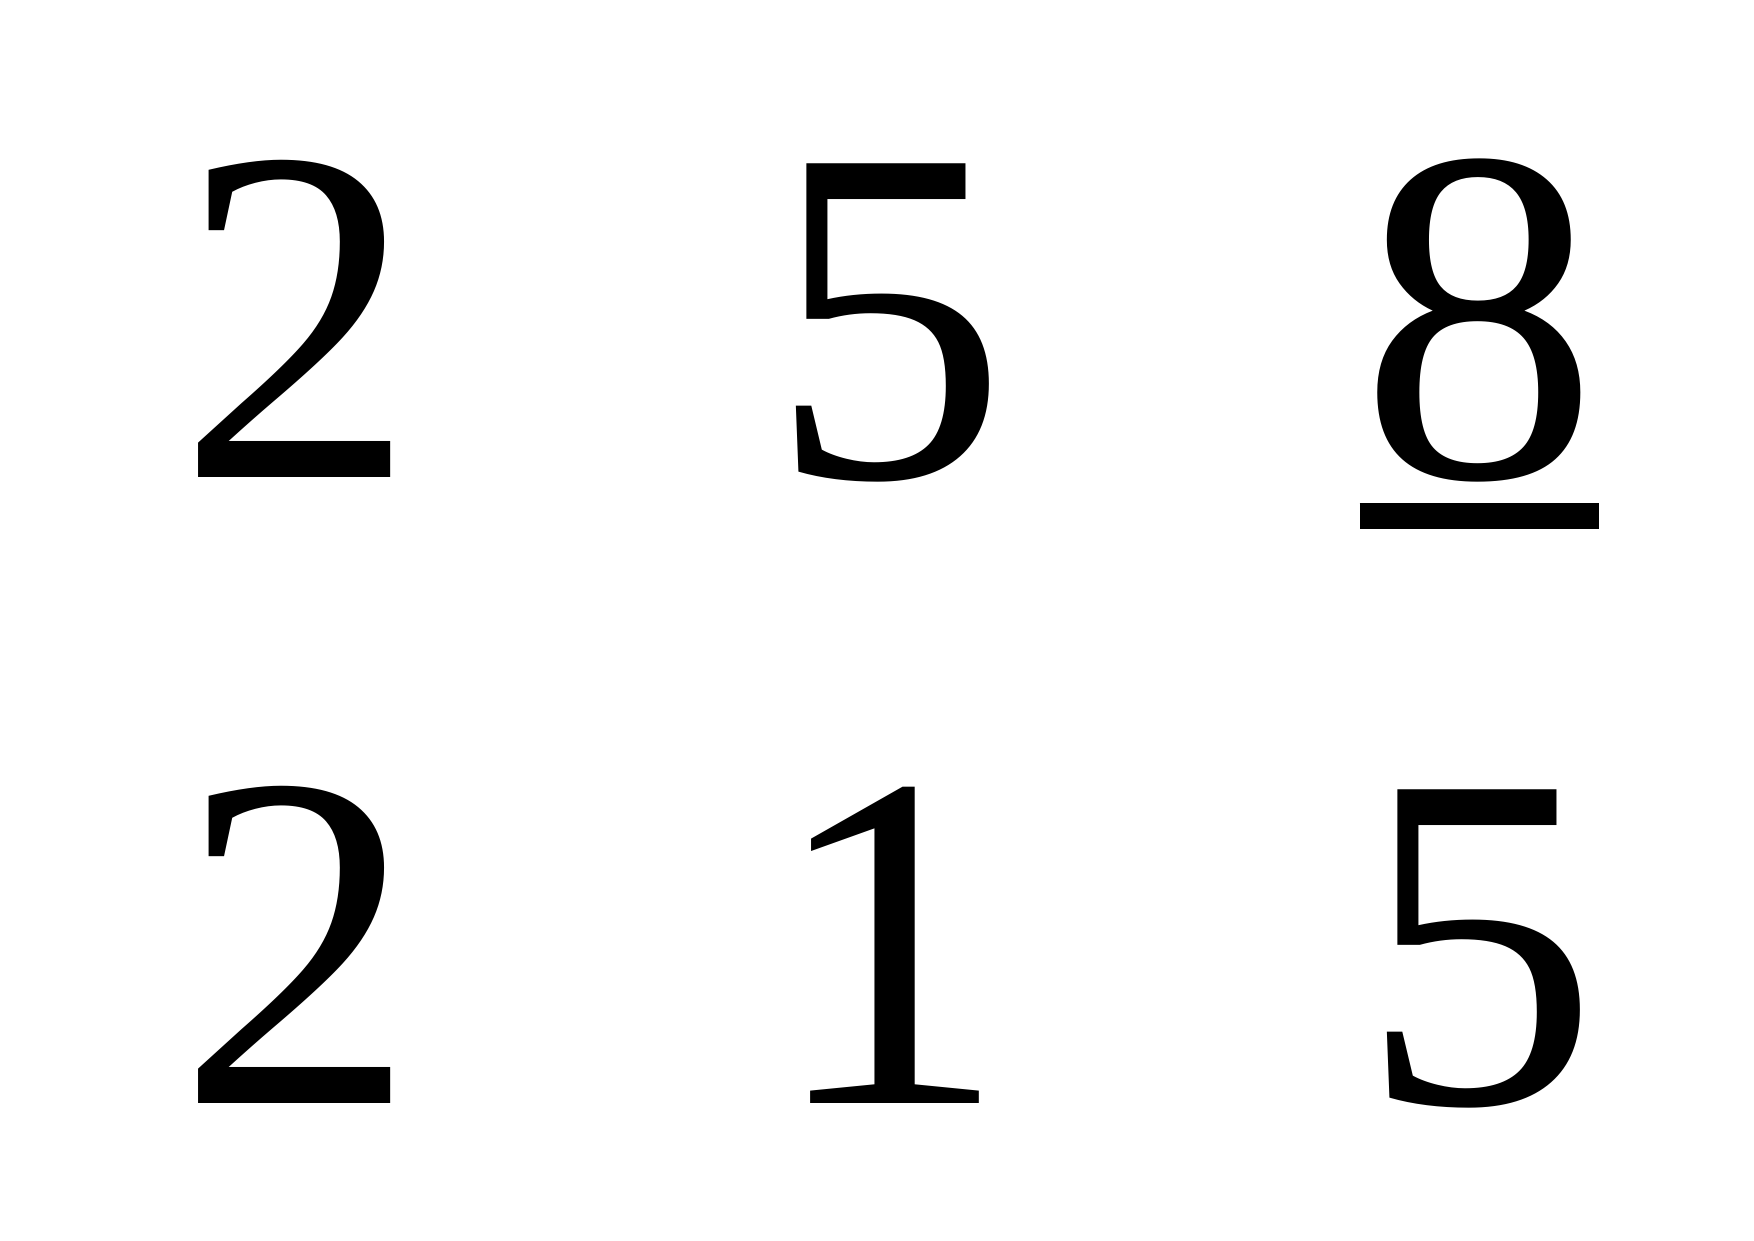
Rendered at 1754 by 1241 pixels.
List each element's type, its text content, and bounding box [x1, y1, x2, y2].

text 2 1 5 [30, 656, 1724, 1207]
text 2 5 8 [30, 30, 1724, 581]
